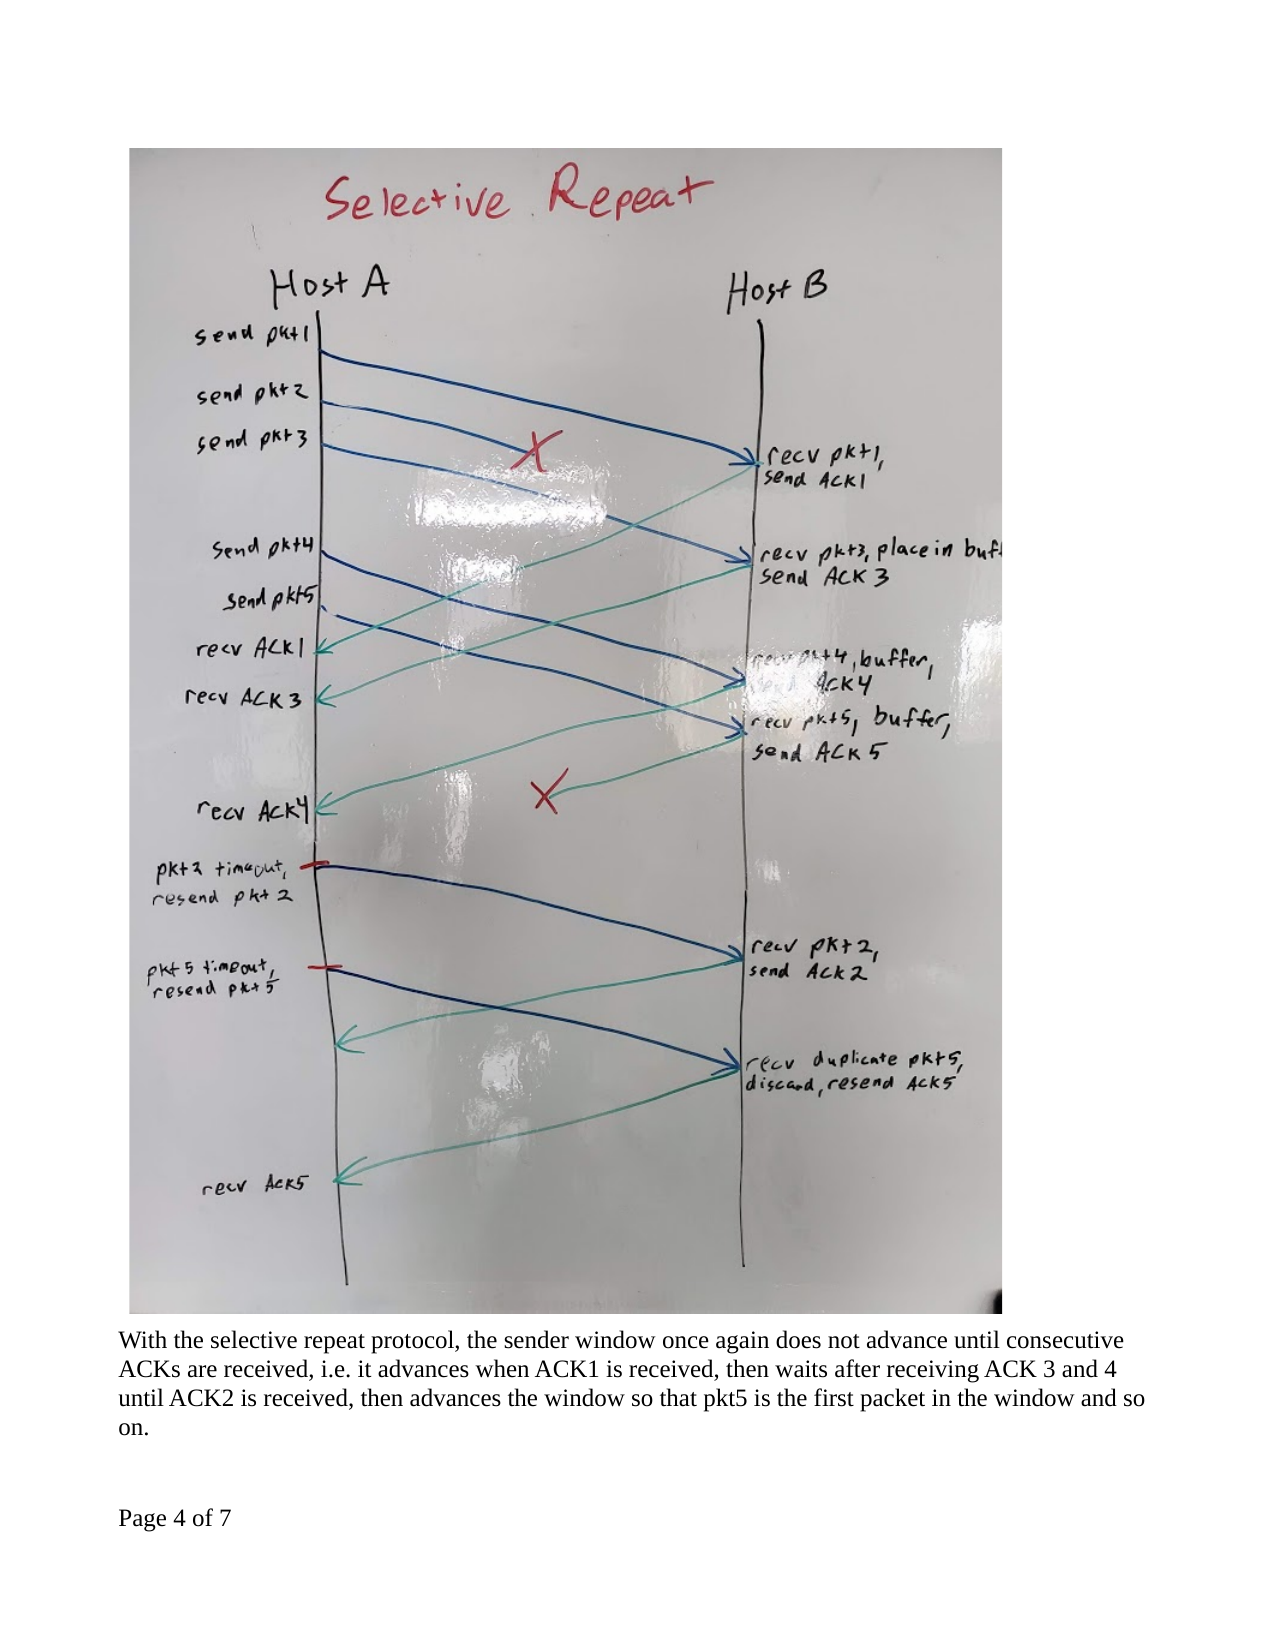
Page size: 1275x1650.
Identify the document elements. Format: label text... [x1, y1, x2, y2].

picture [129, 148, 1003, 1314]
text With the selective repeat protocol, the sender window once again does not advance until consecutive ACKs are received, i.e. it advances when ACK1 is received, then waits after receiving ACK 3 and 4 until ACK2 is received, then advances the window so that pkt5 is the first packet in the window and so on. [118, 1326, 1157, 1441]
